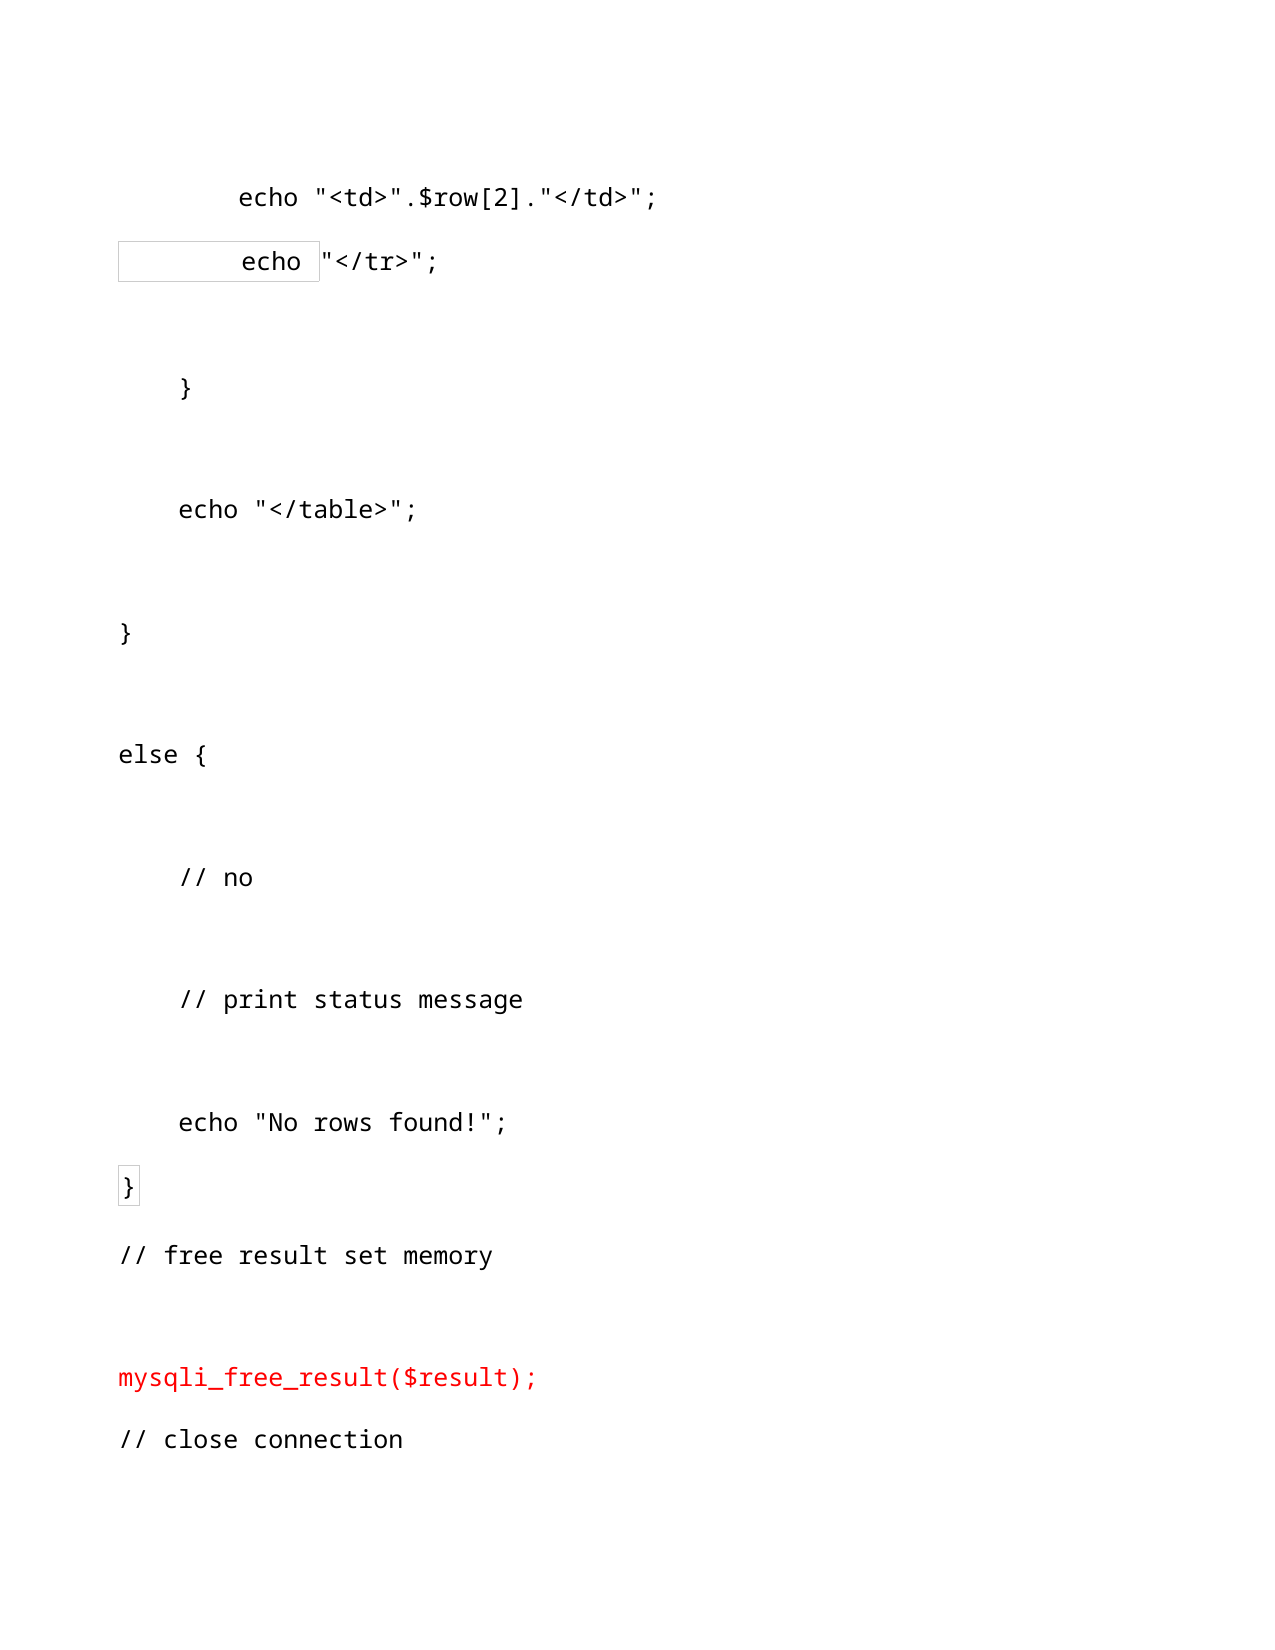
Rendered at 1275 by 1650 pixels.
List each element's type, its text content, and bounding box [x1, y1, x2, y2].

text echo "</tr>"; } echo "</table>"; } else { // no // print status message echo "No rows found!"; [118, 241, 1157, 1138]
text // free result set memory mysqli_free_result($result); [118, 1238, 1157, 1394]
text [140, 1165, 1157, 1206]
text } [119, 1166, 139, 1205]
text // close connection [118, 1421, 1157, 1517]
text echo "<td>".$row[2]."</td>"; [118, 118, 1157, 213]
